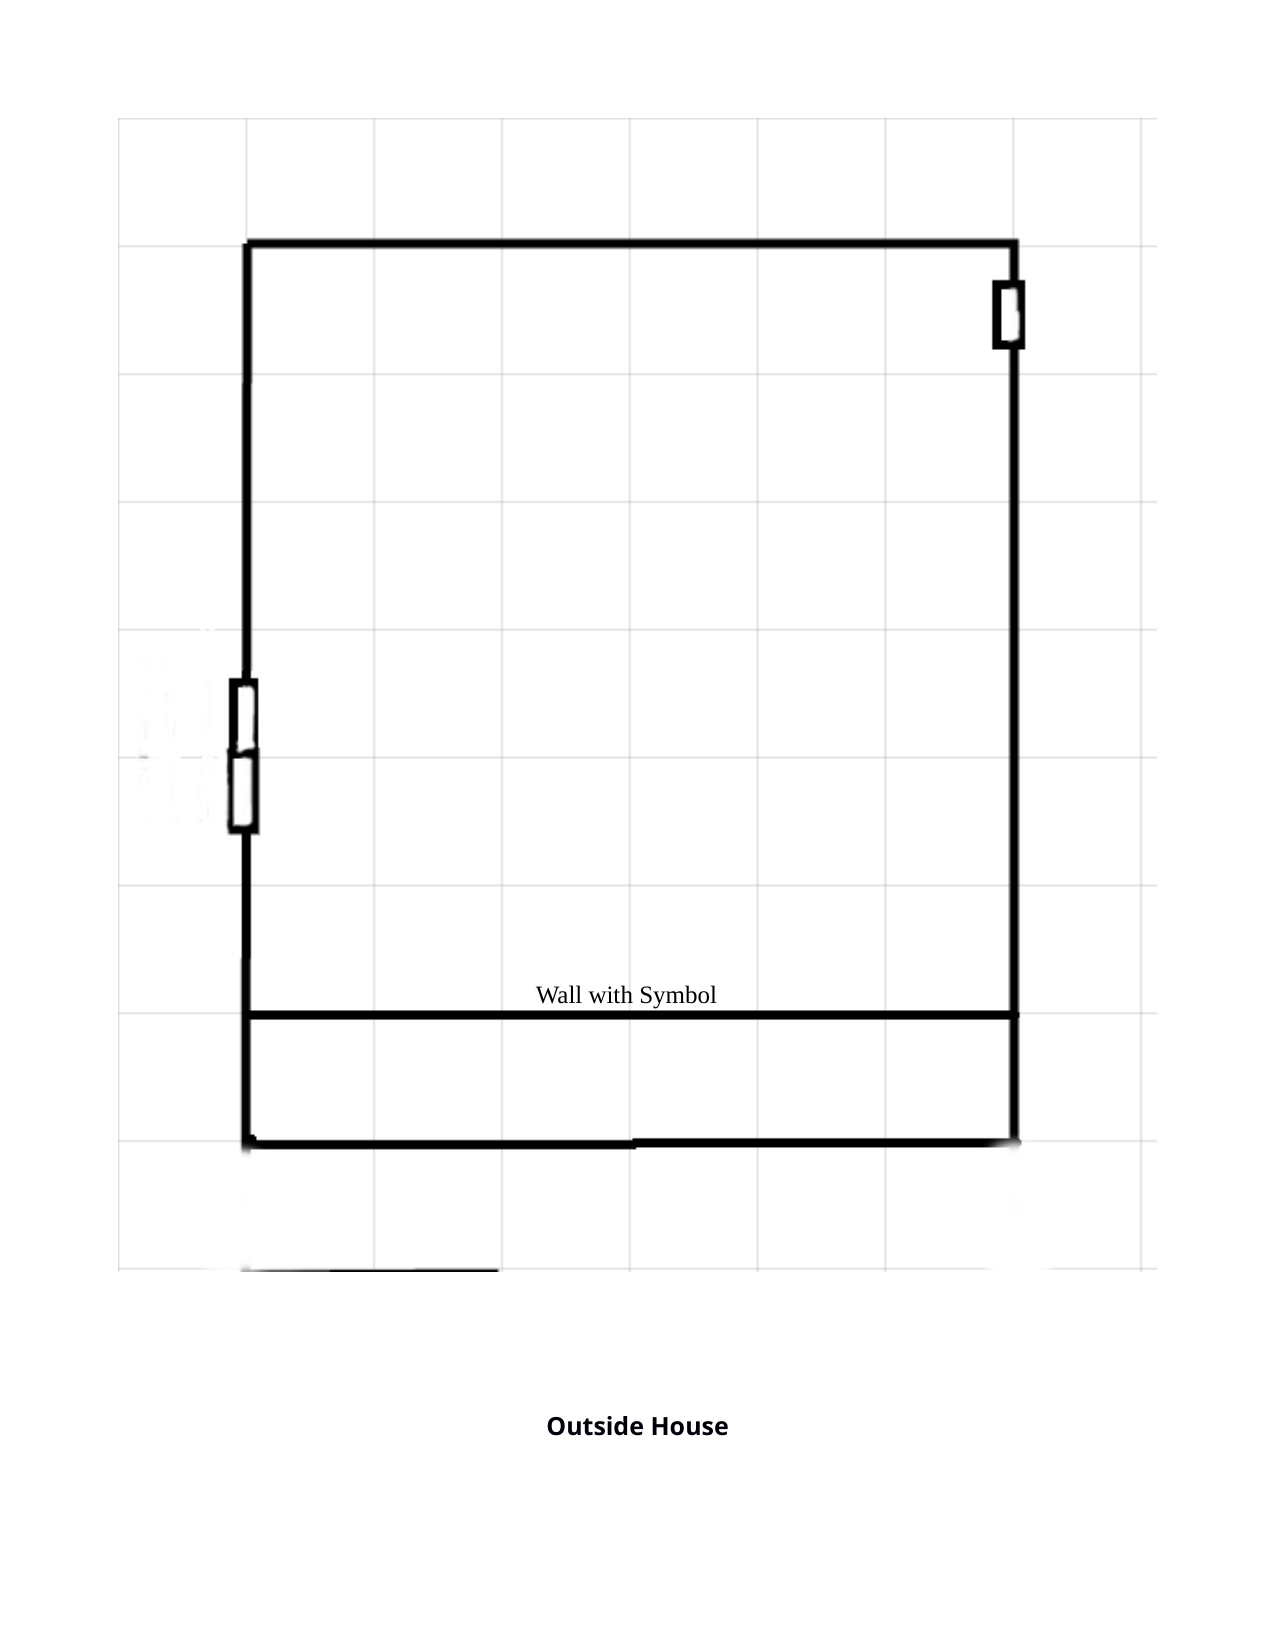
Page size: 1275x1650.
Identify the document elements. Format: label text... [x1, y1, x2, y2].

picture [118, 118, 1157, 1272]
text Outside House [118, 1408, 1157, 1442]
